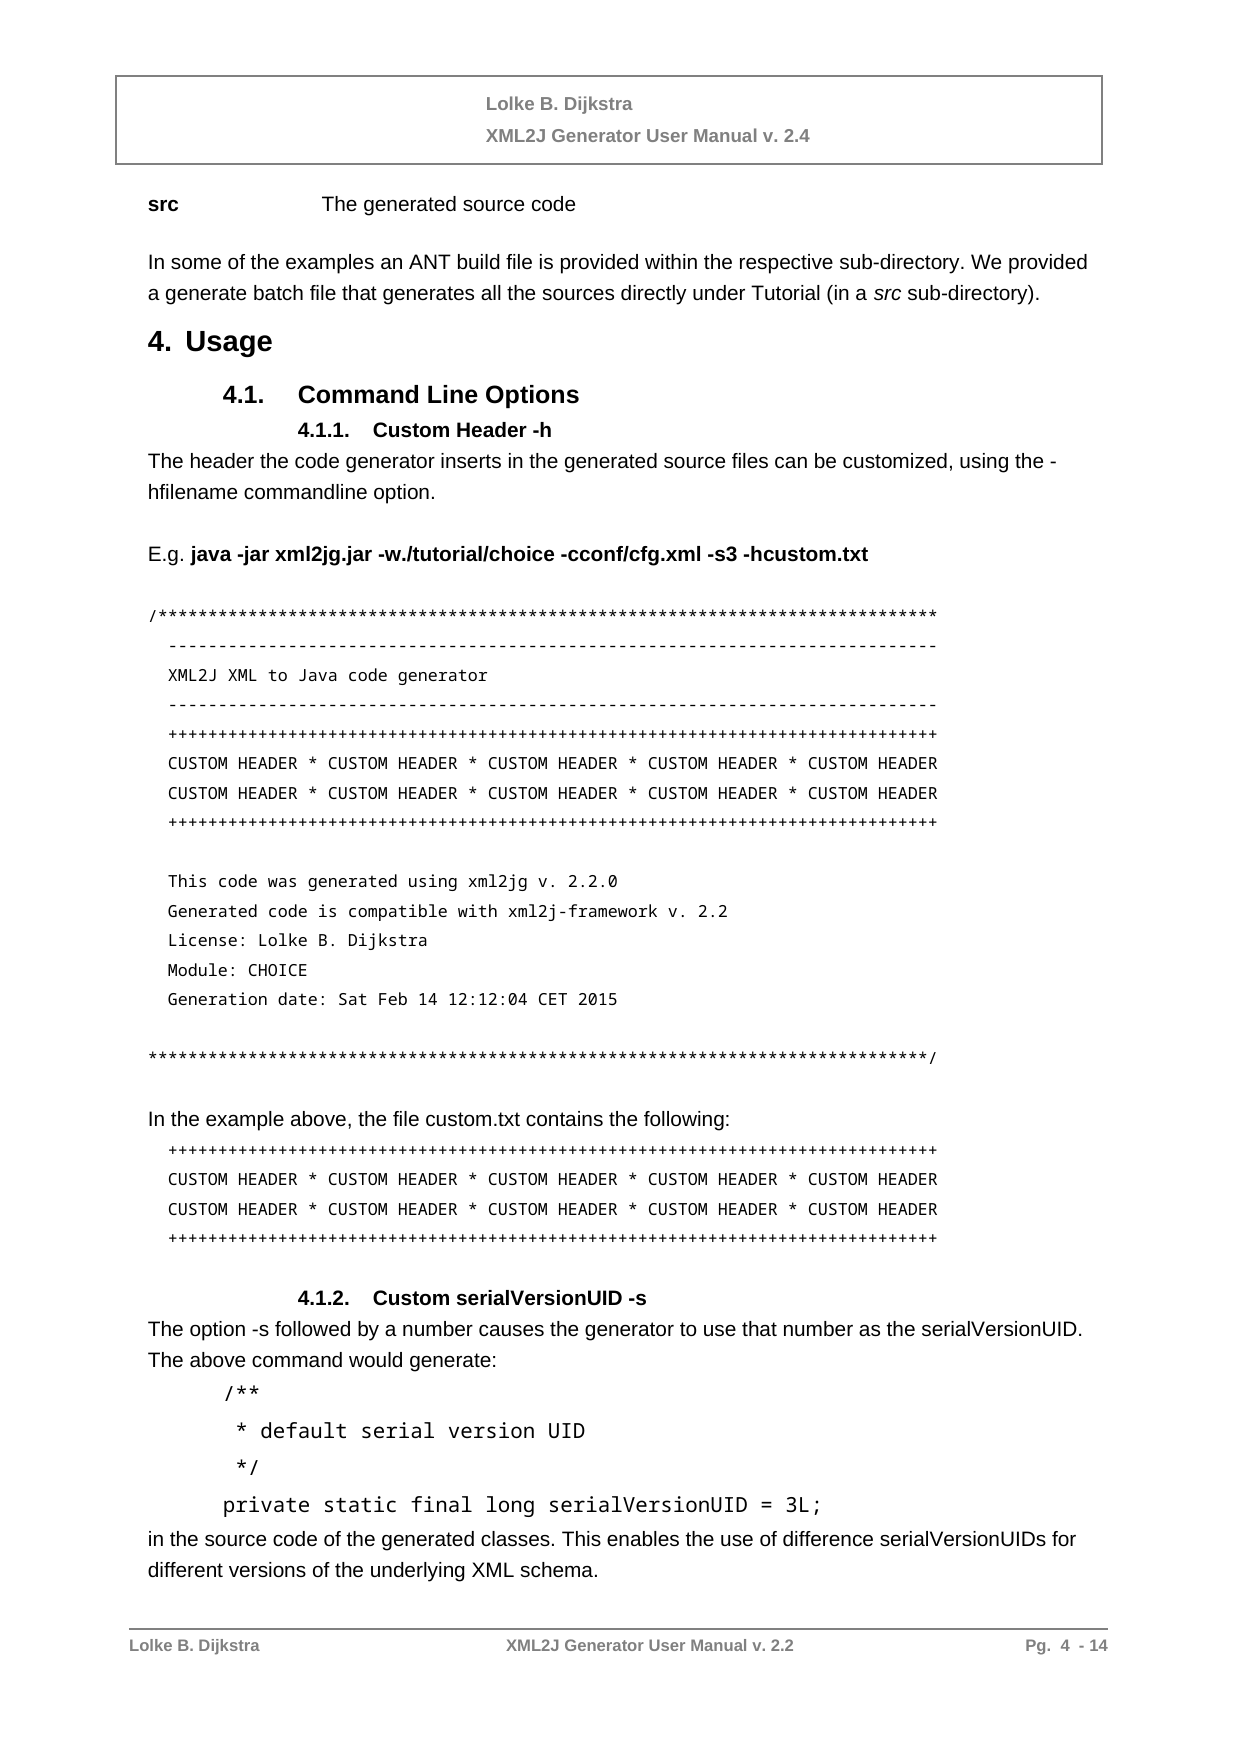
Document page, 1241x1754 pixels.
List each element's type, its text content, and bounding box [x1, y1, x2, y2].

text ******************************************************************************/ [148, 1047, 1090, 1069]
text CUSTOM HEADER * CUSTOM HEADER * CUSTOM HEADER * CUSTOM HEADER * CUSTOM HEADER [148, 781, 1090, 804]
text E.g. java -jar xml2jg.jar -w./tutorial/choice -cconf/cfg.xml -s3 -hcustom.txt [148, 542, 1090, 566]
text Module: CHOICE [148, 958, 1090, 981]
text ----------------------------------------------------------------------------- [148, 693, 1090, 716]
text +++++++++++++++++++++++++++++++++++++++++++++++++++++++++++++++++++++++++++++ [148, 722, 1090, 745]
text +++++++++++++++++++++++++++++++++++++++++++++++++++++++++++++++++++++++++++++ [148, 1138, 1090, 1161]
text */ [148, 1453, 1090, 1481]
table_cell src [136, 189, 310, 218]
text private static final long serialVersionUID = 3L; [148, 1490, 1090, 1518]
text The option -s followed by a number causes the generator to use that number as the serialVersionUID. [148, 1317, 1090, 1341]
text In the example above, the file custom.txt contains the following: [148, 1107, 1090, 1131]
text The above command would generate: [148, 1348, 1090, 1372]
subtitle Custom serialVersionUID -s [298, 1286, 1090, 1310]
text in the source code of the generated classes. This enables the use of difference serialVersionUIDs for different versions of the underlying XML schema. [148, 1527, 1090, 1582]
text CUSTOM HEADER * CUSTOM HEADER * CUSTOM HEADER * CUSTOM HEADER * CUSTOM HEADER [148, 1168, 1090, 1191]
text CUSTOM HEADER * CUSTOM HEADER * CUSTOM HEADER * CUSTOM HEADER * CUSTOM HEADER [148, 752, 1090, 774]
text /** [148, 1379, 1090, 1408]
text This code was generated using xml2jg v. 2.2.0 [148, 870, 1090, 892]
text In some of the examples an ANT build file is provided within the respective sub-directory. We provided a generate batch file that generates all the sources directly under Tutorial (in a src sub-directory). [148, 249, 1090, 304]
text License: Lolke B. Dijkstra [148, 929, 1090, 951]
text Generation date: Sat Feb 14 12:12:04 CET 2015 [148, 988, 1090, 1010]
text XML2J XML to Java code generator [148, 663, 1090, 686]
text ----------------------------------------------------------------------------- [148, 634, 1090, 657]
subtitle Custom Header -h [298, 418, 1090, 442]
subtitle Command Line Options [218, 380, 1090, 409]
text Generated code is compatible with xml2j-framework v. 2.2 [148, 899, 1090, 922]
subtitle Usage [148, 324, 1090, 358]
table_cell The generated source code [310, 189, 1102, 218]
text +++++++++++++++++++++++++++++++++++++++++++++++++++++++++++++++++++++++++++++ [148, 811, 1090, 833]
text The header the code generator inserts in the generated source files can be customized, using the -hfilename commandline option. [148, 449, 1090, 504]
text /****************************************************************************** [148, 604, 1090, 627]
text CUSTOM HEADER * CUSTOM HEADER * CUSTOM HEADER * CUSTOM HEADER * CUSTOM HEADER [148, 1197, 1090, 1220]
text +++++++++++++++++++++++++++++++++++++++++++++++++++++++++++++++++++++++++++++ [148, 1227, 1090, 1249]
text * default serial version UID [148, 1416, 1090, 1444]
